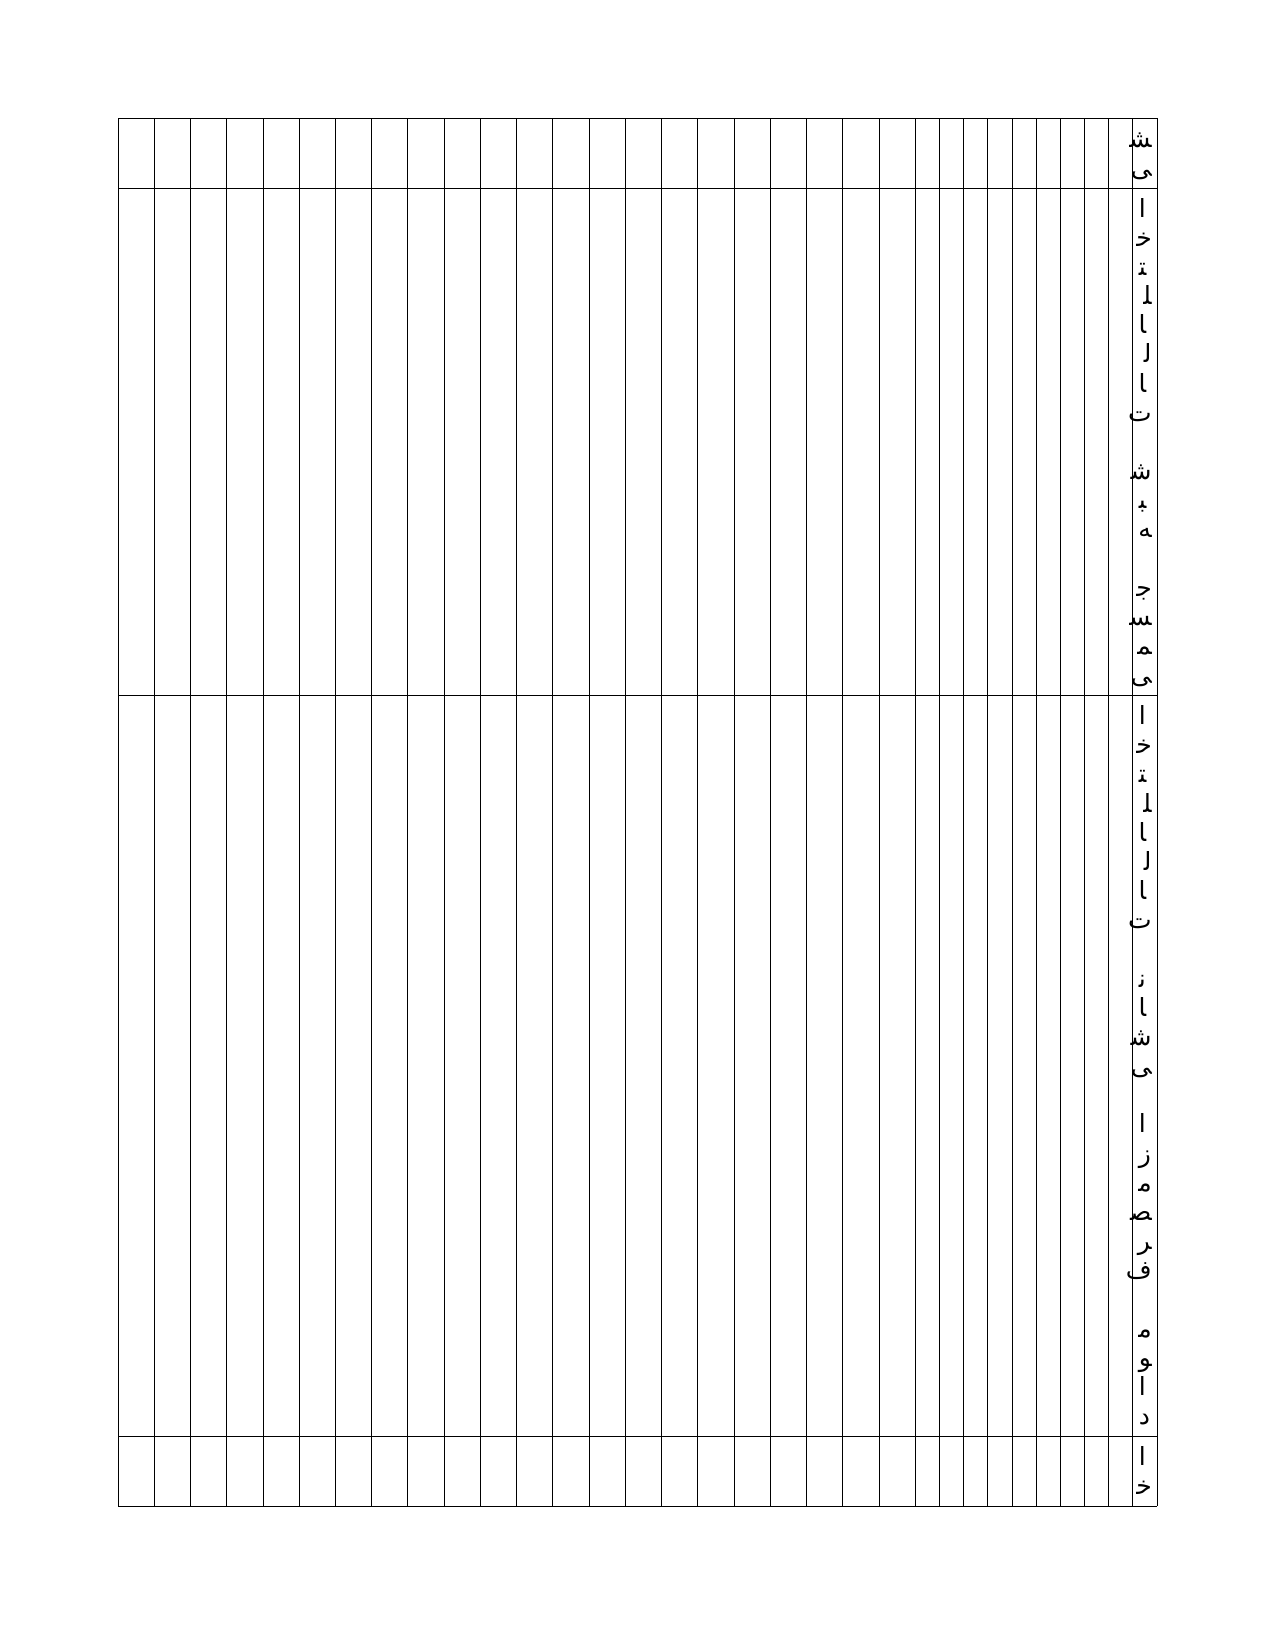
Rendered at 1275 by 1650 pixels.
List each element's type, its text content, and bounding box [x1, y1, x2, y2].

table_cell [191, 119, 226, 188]
table_cell اختلالات روانپریشی [1133, 119, 1157, 188]
table_cell [964, 119, 987, 188]
table_cell [264, 189, 299, 695]
table_cell [1061, 119, 1084, 188]
table_cell [191, 189, 226, 695]
table_cell [553, 696, 589, 1436]
table_cell [227, 119, 263, 188]
table_cell [1037, 189, 1060, 695]
table_cell [264, 696, 299, 1436]
table_cell [1013, 119, 1036, 188]
table_cell [553, 119, 589, 188]
table_cell [988, 696, 1012, 1436]
table_cell [735, 1437, 770, 1506]
table_cell [940, 696, 963, 1436]
table_cell اختلالات خوردن [1133, 1437, 1157, 1506]
table_cell [300, 119, 335, 188]
table_cell [227, 189, 263, 695]
table_cell [264, 1437, 299, 1506]
table_cell [517, 119, 552, 188]
table_cell [771, 189, 806, 695]
table_cell [735, 119, 770, 188]
table_cell [445, 1437, 480, 1506]
table_cell [964, 189, 987, 695]
table_cell [880, 119, 915, 188]
table_cell اختلالات ناشی از مصرف مواد [1133, 696, 1157, 1436]
table_cell [698, 119, 734, 188]
table_cell [843, 189, 879, 695]
table_cell [300, 1437, 335, 1506]
table_cell [1061, 1437, 1084, 1506]
table_cell [155, 119, 190, 188]
table_cell [988, 1437, 1012, 1506]
table_cell [227, 696, 263, 1436]
table_cell [880, 1437, 915, 1506]
table_cell [590, 1437, 625, 1506]
table_cell [735, 696, 770, 1436]
table_cell [1037, 696, 1060, 1436]
table_cell [964, 696, 987, 1436]
table_cell [662, 1437, 697, 1506]
table_cell [626, 696, 661, 1436]
table_cell [843, 696, 879, 1436]
table_cell [626, 1437, 661, 1506]
table_cell [843, 1437, 879, 1506]
table_cell [155, 1437, 190, 1506]
table_cell [916, 1437, 939, 1506]
table_cell [517, 189, 552, 695]
table_cell [1109, 696, 1132, 1436]
table_cell [698, 189, 734, 695]
table_cell [1085, 119, 1108, 188]
table_cell [372, 119, 407, 188]
table_cell [119, 189, 154, 695]
table_cell [1085, 696, 1108, 1436]
table_cell [445, 696, 480, 1436]
table_cell [517, 1437, 552, 1506]
table_cell [590, 119, 625, 188]
table_cell [988, 119, 1012, 188]
table_cell [372, 189, 407, 695]
table_cell [916, 119, 939, 188]
table_cell [481, 189, 516, 695]
table_cell [553, 1437, 589, 1506]
table_cell [1013, 1437, 1036, 1506]
table_cell [662, 696, 697, 1436]
table_cell [590, 696, 625, 1436]
table_cell [940, 189, 963, 695]
table_cell [481, 119, 516, 188]
table_cell [880, 189, 915, 695]
table_cell [336, 119, 371, 188]
table_cell [771, 696, 806, 1436]
table_cell [408, 119, 444, 188]
table_cell [1037, 119, 1060, 188]
table_cell [227, 1437, 263, 1506]
table_cell [1085, 189, 1108, 695]
table_cell [481, 696, 516, 1436]
table_cell [191, 696, 226, 1436]
table_cell [1013, 696, 1036, 1436]
table_cell [119, 1437, 154, 1506]
table_cell [372, 1437, 407, 1506]
table_cell [1085, 1437, 1108, 1506]
table_cell [553, 189, 589, 695]
table_cell [807, 1437, 842, 1506]
table_cell [481, 1437, 516, 1506]
table_cell [1061, 189, 1084, 695]
table_cell [1037, 1437, 1060, 1506]
table_cell [155, 696, 190, 1436]
table_cell [1109, 1437, 1132, 1506]
table_cell [408, 1437, 444, 1506]
table_cell [119, 119, 154, 188]
table_cell [336, 1437, 371, 1506]
table_cell [662, 119, 697, 188]
table_cell [964, 1437, 987, 1506]
table_cell [807, 696, 842, 1436]
table_cell [880, 696, 915, 1436]
table_cell [445, 189, 480, 695]
table_cell [735, 189, 770, 695]
table_cell [119, 696, 154, 1436]
table_cell [517, 696, 552, 1436]
table_cell [626, 119, 661, 188]
table_cell [771, 119, 806, 188]
table_cell [698, 1437, 734, 1506]
table_cell [300, 696, 335, 1436]
table_cell [408, 189, 444, 695]
table_cell [155, 189, 190, 695]
table_cell [771, 1437, 806, 1506]
table_cell [1013, 189, 1036, 695]
table_cell [590, 189, 625, 695]
table_cell [1109, 189, 1132, 695]
table_cell [940, 1437, 963, 1506]
table_cell [336, 189, 371, 695]
table_cell [336, 696, 371, 1436]
table_cell [662, 189, 697, 695]
table_cell [300, 189, 335, 695]
table_cell [916, 696, 939, 1436]
table_cell [1109, 119, 1132, 188]
table_cell [843, 119, 879, 188]
table_cell [191, 1437, 226, 1506]
table_cell [408, 696, 444, 1436]
table_cell اختلالات شبه جسمی [1133, 189, 1157, 695]
table_cell [988, 189, 1012, 695]
table_cell [807, 119, 842, 188]
table_cell [1061, 696, 1084, 1436]
table_cell [372, 696, 407, 1436]
table_cell [445, 119, 480, 188]
table_cell [698, 696, 734, 1436]
table_cell [807, 189, 842, 695]
table_cell [626, 189, 661, 695]
table_cell [940, 119, 963, 188]
table_cell [264, 119, 299, 188]
table_cell [916, 189, 939, 695]
